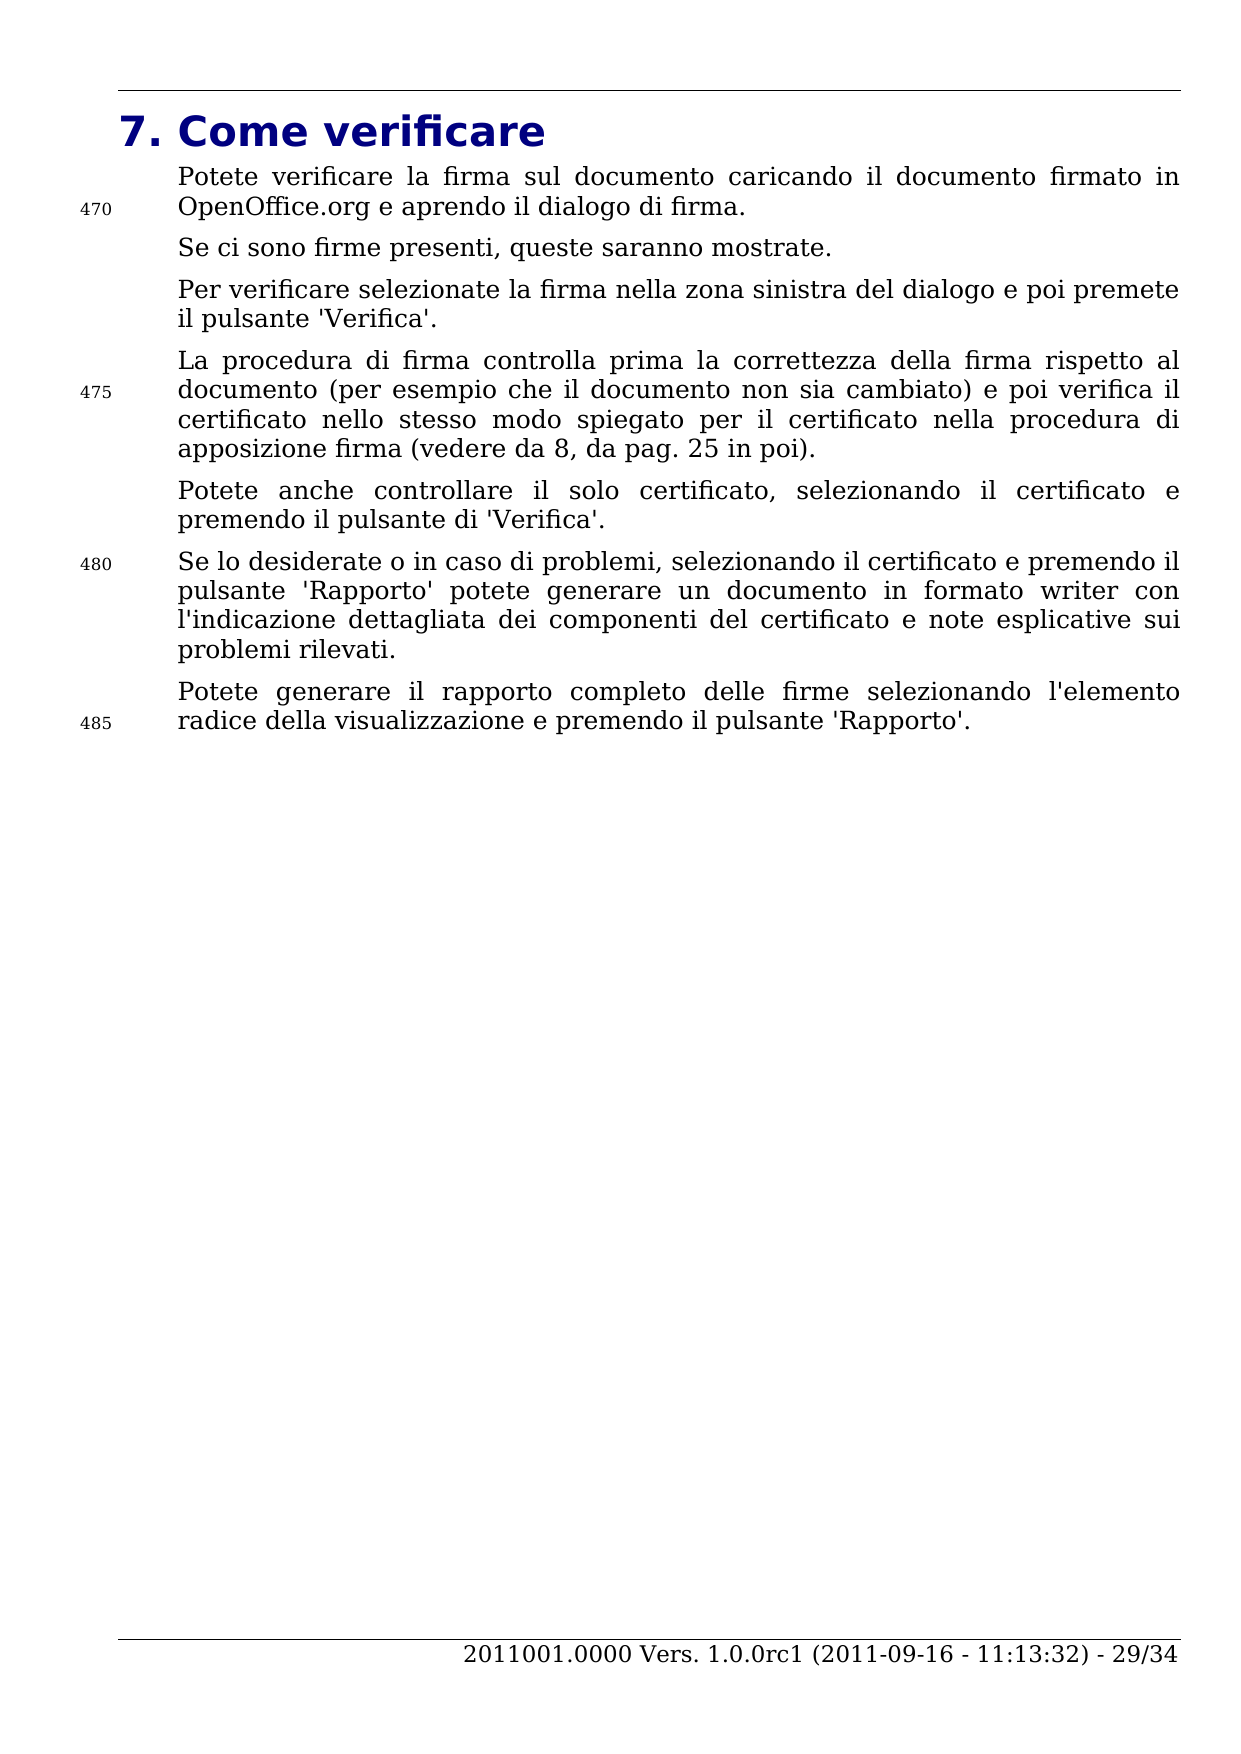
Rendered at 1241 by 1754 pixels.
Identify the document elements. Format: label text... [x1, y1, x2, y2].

subtitle Come verificare [118, 107, 1181, 156]
text Potete generare il rapporto completo delle firme selezionando l'elemento radice della visualizzazione e premendo il pulsante 'Rapporto'. [177, 677, 1181, 735]
text La procedura di firma controlla prima la correttezza della firma rispetto al documento (per esempio che il documento non sia cambiato) e poi verifica il certificato nello stesso modo spiegato per il certificato nella procedura di apposizione firma (vedere da Illustrazione 8, da pag. 25 in poi). [177, 346, 1181, 463]
text Potete anche controllare il solo certificato, selezionando il certificato e premendo il pulsante di 'Verifica'. [177, 476, 1181, 534]
text Per verificare selezionate la firma nella zona sinistra del dialogo e poi premete il pulsante 'Verifica'. [177, 275, 1181, 334]
text Se lo desiderate o in caso di problemi, selezionando il certificato e premendo il pulsante 'Rapporto' potete generare un documento in formato writer con l'indicazione dettagliata dei componenti del certificato e note esplicative sui problemi rilevati. [177, 547, 1181, 664]
text Se ci sono firme presenti, queste saranno mostrate. [177, 234, 1181, 263]
text Potete verificare la firma sul documento caricando il documento firmato in OpenOffice.org e aprendo il dialogo di firma. [177, 163, 1181, 221]
